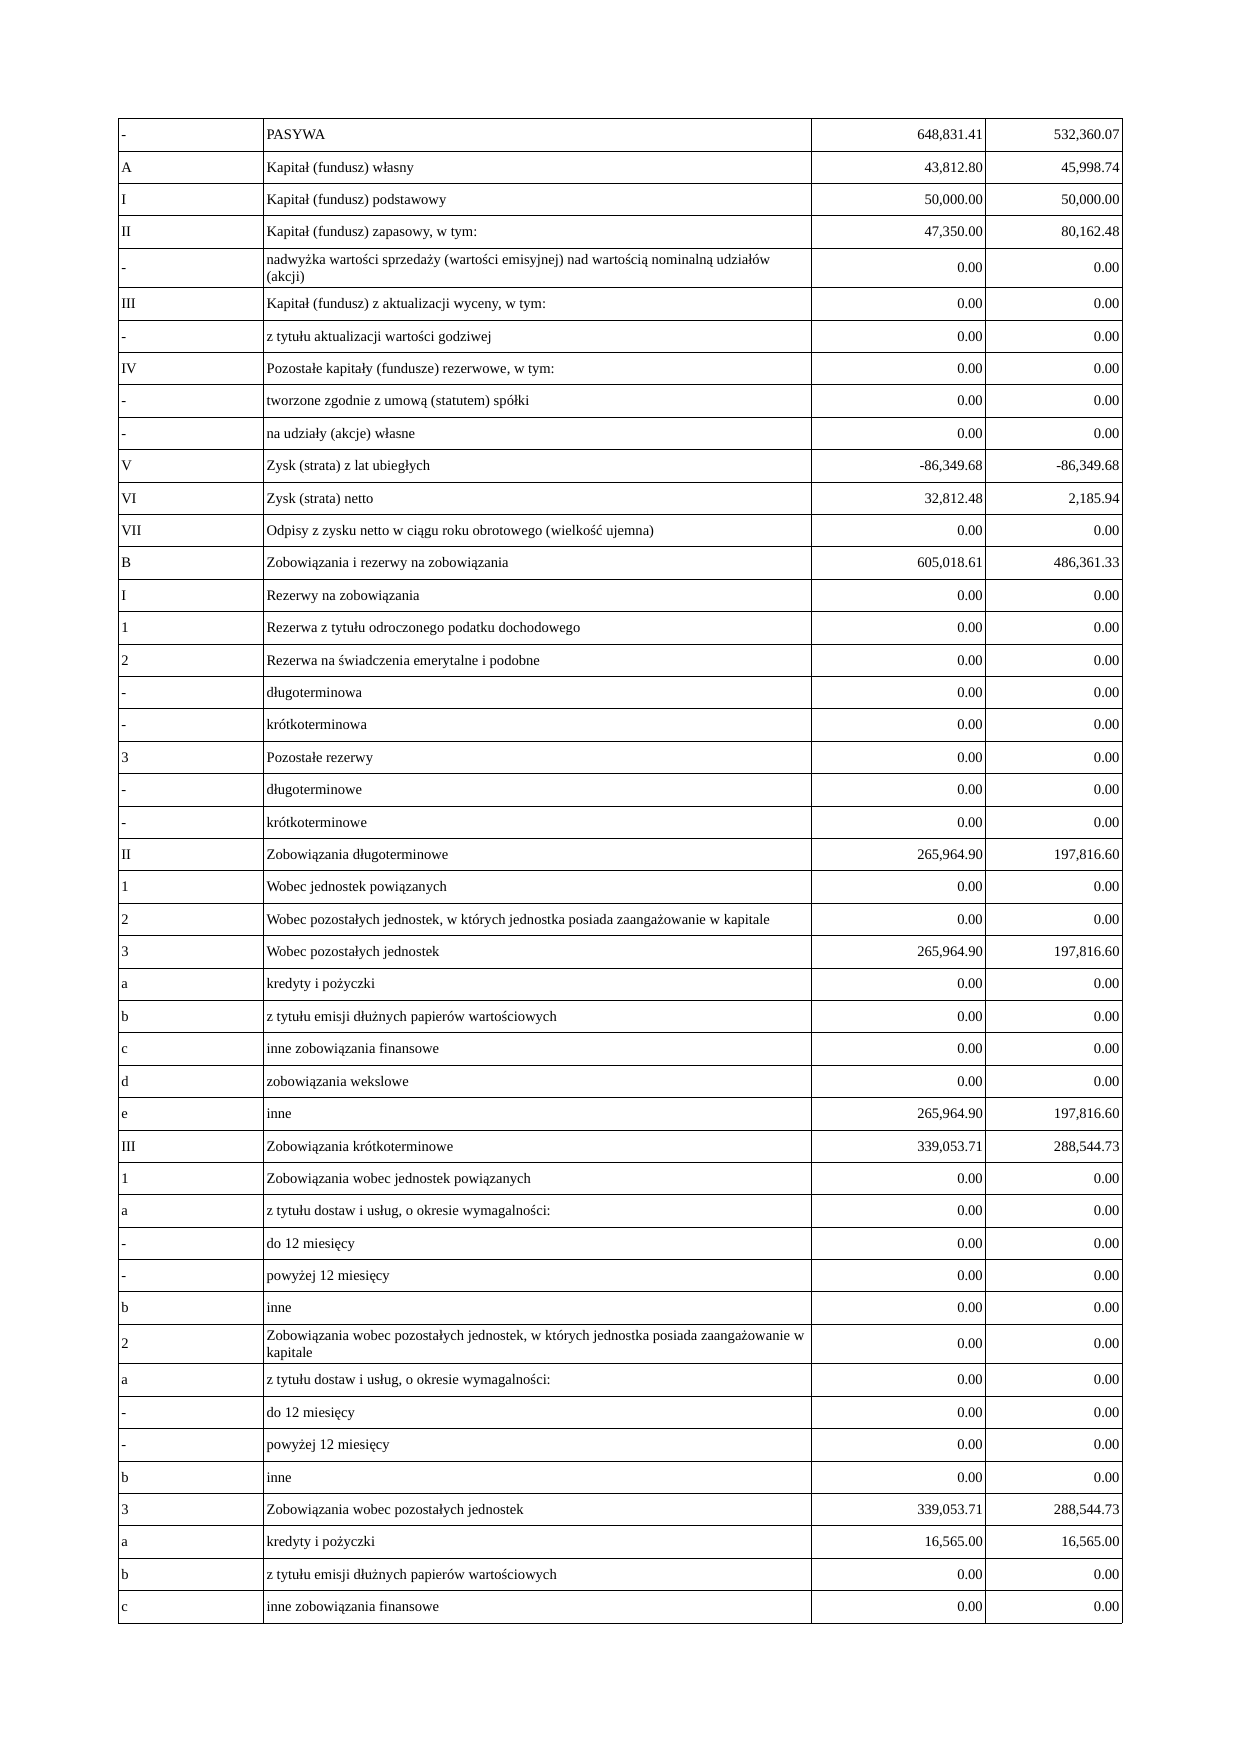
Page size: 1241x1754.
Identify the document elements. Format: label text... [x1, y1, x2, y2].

table_cell Zysk (strata) netto [264, 483, 811, 514]
table_cell 0,00 [812, 1591, 985, 1622]
table_cell 0,00 [812, 1325, 985, 1363]
table_cell Zobowiązania wobec jednostek powiązanych [264, 1163, 811, 1194]
table_cell V [119, 450, 263, 482]
table_cell 32 812,48 [812, 483, 985, 514]
table_cell 0,00 [986, 709, 1122, 741]
table_cell Zobowiązania krótkoterminowe [264, 1131, 811, 1162]
table_cell III [119, 1131, 263, 1162]
table_cell Zobowiązania i rezerwy na zobowiązania [264, 547, 811, 579]
table_cell 197 816,60 [986, 936, 1122, 967]
table_cell A [119, 152, 263, 183]
table_cell 0,00 [986, 1195, 1122, 1227]
table_cell 288 544,73 [986, 1494, 1122, 1525]
table_cell 0,00 [986, 645, 1122, 676]
table_cell 43 812,80 [812, 152, 985, 183]
table_cell 605 018,61 [812, 547, 985, 579]
table_cell 0,00 [812, 1462, 985, 1493]
table_cell - [119, 807, 263, 838]
table_cell 0,00 [812, 385, 985, 417]
table_cell Kapitał (fundusz) podstawowy [264, 184, 811, 215]
table_cell Wobec pozostałych jednostek, w których jednostka posiada zaangażowanie w kapitale [264, 904, 811, 935]
table_cell długoterminowe [264, 774, 811, 806]
table_cell 0,00 [812, 249, 985, 287]
table_cell do 12 miesięcy [264, 1397, 811, 1428]
table_cell 0,00 [812, 709, 985, 741]
table_cell Zobowiązania wobec pozostałych jednostek [264, 1494, 811, 1525]
table_cell 0,00 [986, 807, 1122, 838]
table_cell z tytułu aktualizacji wartości godziwej [264, 321, 811, 352]
table_cell a [119, 1195, 263, 1227]
table_cell 0,00 [986, 515, 1122, 546]
table_cell nadwyżka wartości sprzedaży (wartości emisyjnej) nad wartością nominalną udziałów (akcji) [264, 249, 811, 287]
table_cell Wobec jednostek powiązanych [264, 871, 811, 903]
table_cell 2 [119, 904, 263, 935]
table_cell -86 349,68 [812, 450, 985, 482]
table_cell Zobowiązania wobec pozostałych jednostek, w których jednostka posiada zaangażowanie w kapitale [264, 1325, 811, 1363]
table_cell VII [119, 515, 263, 546]
table_cell b [119, 1462, 263, 1493]
table_cell 0,00 [986, 871, 1122, 903]
table_cell - [119, 677, 263, 708]
table_cell 0,00 [812, 1033, 985, 1065]
table_cell 288 544,73 [986, 1131, 1122, 1162]
table_cell 0,00 [986, 1325, 1122, 1363]
table_cell 45 998,74 [986, 152, 1122, 183]
table_cell 50 000,00 [812, 184, 985, 215]
table_cell - [119, 385, 263, 417]
table_cell 0,00 [986, 1397, 1122, 1428]
table_cell krótkoterminowa [264, 709, 811, 741]
table_cell d [119, 1066, 263, 1097]
table_cell e [119, 1098, 263, 1129]
table_cell - [119, 709, 263, 741]
table_cell krótkoterminowe [264, 807, 811, 838]
table_cell 0,00 [812, 612, 985, 643]
table_cell 0,00 [986, 580, 1122, 611]
table_cell 0,00 [812, 580, 985, 611]
table_cell 0,00 [812, 774, 985, 806]
table_cell 0,00 [986, 1462, 1122, 1493]
table_cell 265 964,90 [812, 1098, 985, 1129]
table_cell inne [264, 1098, 811, 1129]
table_cell 80 162,48 [986, 216, 1122, 248]
table_cell VI [119, 483, 263, 514]
table_cell Kapitał (fundusz) z aktualizacji wyceny, w tym: [264, 288, 811, 319]
table_cell - [119, 249, 263, 287]
table_cell 265 964,90 [812, 839, 985, 870]
table_cell 3 [119, 936, 263, 967]
table_cell III [119, 288, 263, 319]
table_cell b [119, 1559, 263, 1590]
table_cell Kapitał (fundusz) własny [264, 152, 811, 183]
table_cell 0,00 [812, 515, 985, 546]
table_cell 0,00 [812, 1228, 985, 1259]
table_cell 1 [119, 871, 263, 903]
table_cell 339 053,71 [812, 1131, 985, 1162]
table_cell 0,00 [986, 385, 1122, 417]
table_cell na udziały (akcje) własne [264, 418, 811, 449]
table_cell b [119, 1292, 263, 1324]
table_cell II [119, 839, 263, 870]
table_cell 0,00 [812, 353, 985, 384]
table_cell c [119, 1033, 263, 1065]
table_cell 16 565,00 [812, 1526, 985, 1558]
table_cell 0,00 [812, 742, 985, 773]
table_cell z tytułu emisji dłużnych papierów wartościowych [264, 1001, 811, 1032]
table_cell 0,00 [812, 1195, 985, 1227]
table_cell 0,00 [986, 1260, 1122, 1291]
table_cell 0,00 [986, 288, 1122, 319]
table_cell tworzone zgodnie z umową (statutem) spółki [264, 385, 811, 417]
table_cell B [119, 547, 263, 579]
table_cell 0,00 [986, 1001, 1122, 1032]
table_cell 0,00 [812, 807, 985, 838]
table_cell z tytułu dostaw i usług, o okresie wymagalności: [264, 1364, 811, 1396]
table_cell - [119, 1429, 263, 1461]
table_cell 47 350,00 [812, 216, 985, 248]
table_cell powyżej 12 miesięcy [264, 1429, 811, 1461]
table_cell inne [264, 1292, 811, 1324]
table_cell Wobec pozostałych jednostek [264, 936, 811, 967]
table_cell 0,00 [986, 1429, 1122, 1461]
table_cell 0,00 [986, 321, 1122, 352]
table_cell 0,00 [986, 1066, 1122, 1097]
table_cell 0,00 [986, 969, 1122, 1000]
table_cell 0,00 [812, 1292, 985, 1324]
table_cell 0,00 [986, 1559, 1122, 1590]
table_cell 0,00 [812, 1364, 985, 1396]
table_cell Pozostałe rezerwy [264, 742, 811, 773]
table_cell 0,00 [812, 677, 985, 708]
table_cell Kapitał (fundusz) zapasowy, w tym: [264, 216, 811, 248]
table_cell - [119, 1228, 263, 1259]
table_cell Odpisy z zysku netto w ciągu roku obrotowego (wielkość ujemna) [264, 515, 811, 546]
table_cell 648 831,41 [812, 119, 985, 151]
table_cell 2 [119, 1325, 263, 1363]
table_cell 265 964,90 [812, 936, 985, 967]
table_cell -86 349,68 [986, 450, 1122, 482]
table_cell a [119, 1364, 263, 1396]
table_cell a [119, 969, 263, 1000]
table_cell 486 361,33 [986, 547, 1122, 579]
table_cell 0,00 [986, 677, 1122, 708]
table_cell 16 565,00 [986, 1526, 1122, 1558]
table_cell 0,00 [986, 612, 1122, 643]
table_cell 0,00 [986, 353, 1122, 384]
table_cell - [119, 1397, 263, 1428]
table_cell c [119, 1591, 263, 1622]
table_cell IV [119, 353, 263, 384]
table_cell długoterminowa [264, 677, 811, 708]
table_cell 0,00 [986, 904, 1122, 935]
table_cell - [119, 774, 263, 806]
table_cell powyżej 12 miesięcy [264, 1260, 811, 1291]
table_cell 0,00 [812, 321, 985, 352]
table_cell 0,00 [812, 1001, 985, 1032]
table_cell inne [264, 1462, 811, 1493]
table_cell 0,00 [986, 774, 1122, 806]
table_cell I [119, 184, 263, 215]
table_cell 339 053,71 [812, 1494, 985, 1525]
table_cell 0,00 [812, 1397, 985, 1428]
table_cell 0,00 [986, 1228, 1122, 1259]
table_cell b [119, 1001, 263, 1032]
table_cell 0,00 [986, 1033, 1122, 1065]
table_cell 2 [119, 645, 263, 676]
table_cell 0,00 [986, 1292, 1122, 1324]
table_cell 1 [119, 612, 263, 643]
table_cell - [119, 119, 263, 151]
table_cell Zysk (strata) z lat ubiegłych [264, 450, 811, 482]
table_cell Zobowiązania długoterminowe [264, 839, 811, 870]
table_cell Rezerwa na świadczenia emerytalne i podobne [264, 645, 811, 676]
table_cell 0,00 [812, 645, 985, 676]
table_cell 0,00 [812, 1260, 985, 1291]
table_cell 0,00 [812, 288, 985, 319]
table_cell kredyty i pożyczki [264, 969, 811, 1000]
table_cell - [119, 1260, 263, 1291]
table_cell 0,00 [812, 1163, 985, 1194]
table_cell 197 816,60 [986, 1098, 1122, 1129]
table_cell a [119, 1526, 263, 1558]
table_cell z tytułu dostaw i usług, o okresie wymagalności: [264, 1195, 811, 1227]
table_cell do 12 miesięcy [264, 1228, 811, 1259]
table_cell 532 360,07 [986, 119, 1122, 151]
table_cell 3 [119, 1494, 263, 1525]
table_cell 3 [119, 742, 263, 773]
table_cell 2 185,94 [986, 483, 1122, 514]
table_cell 0,00 [986, 1591, 1122, 1622]
table_cell 0,00 [812, 1559, 985, 1590]
table_cell kredyty i pożyczki [264, 1526, 811, 1558]
table_cell - [119, 418, 263, 449]
table_cell 0,00 [986, 1364, 1122, 1396]
table_cell zobowiązania wekslowe [264, 1066, 811, 1097]
table_cell 0,00 [812, 904, 985, 935]
table_cell Rezerwa z tytułu odroczonego podatku dochodowego [264, 612, 811, 643]
table_cell 0,00 [986, 1163, 1122, 1194]
table_cell II [119, 216, 263, 248]
table_cell 0,00 [812, 969, 985, 1000]
table_cell inne zobowiązania finansowe [264, 1033, 811, 1065]
table_cell 1 [119, 1163, 263, 1194]
table_cell 0,00 [812, 871, 985, 903]
table_cell I [119, 580, 263, 611]
table_cell - [119, 321, 263, 352]
table_cell 0,00 [986, 249, 1122, 287]
table_cell 0,00 [986, 742, 1122, 773]
table_cell Pozostałe kapitały (fundusze) rezerwowe, w tym: [264, 353, 811, 384]
table_cell 0,00 [812, 1066, 985, 1097]
table_cell 0,00 [986, 418, 1122, 449]
table_cell 50 000,00 [986, 184, 1122, 215]
table_cell 0,00 [812, 1429, 985, 1461]
table_cell inne zobowiązania finansowe [264, 1591, 811, 1622]
table_cell 197 816,60 [986, 839, 1122, 870]
table_cell Rezerwy na zobowiązania [264, 580, 811, 611]
table_cell PASYWA [264, 119, 811, 151]
table_cell z tytułu emisji dłużnych papierów wartościowych [264, 1559, 811, 1590]
table_cell 0,00 [812, 418, 985, 449]
